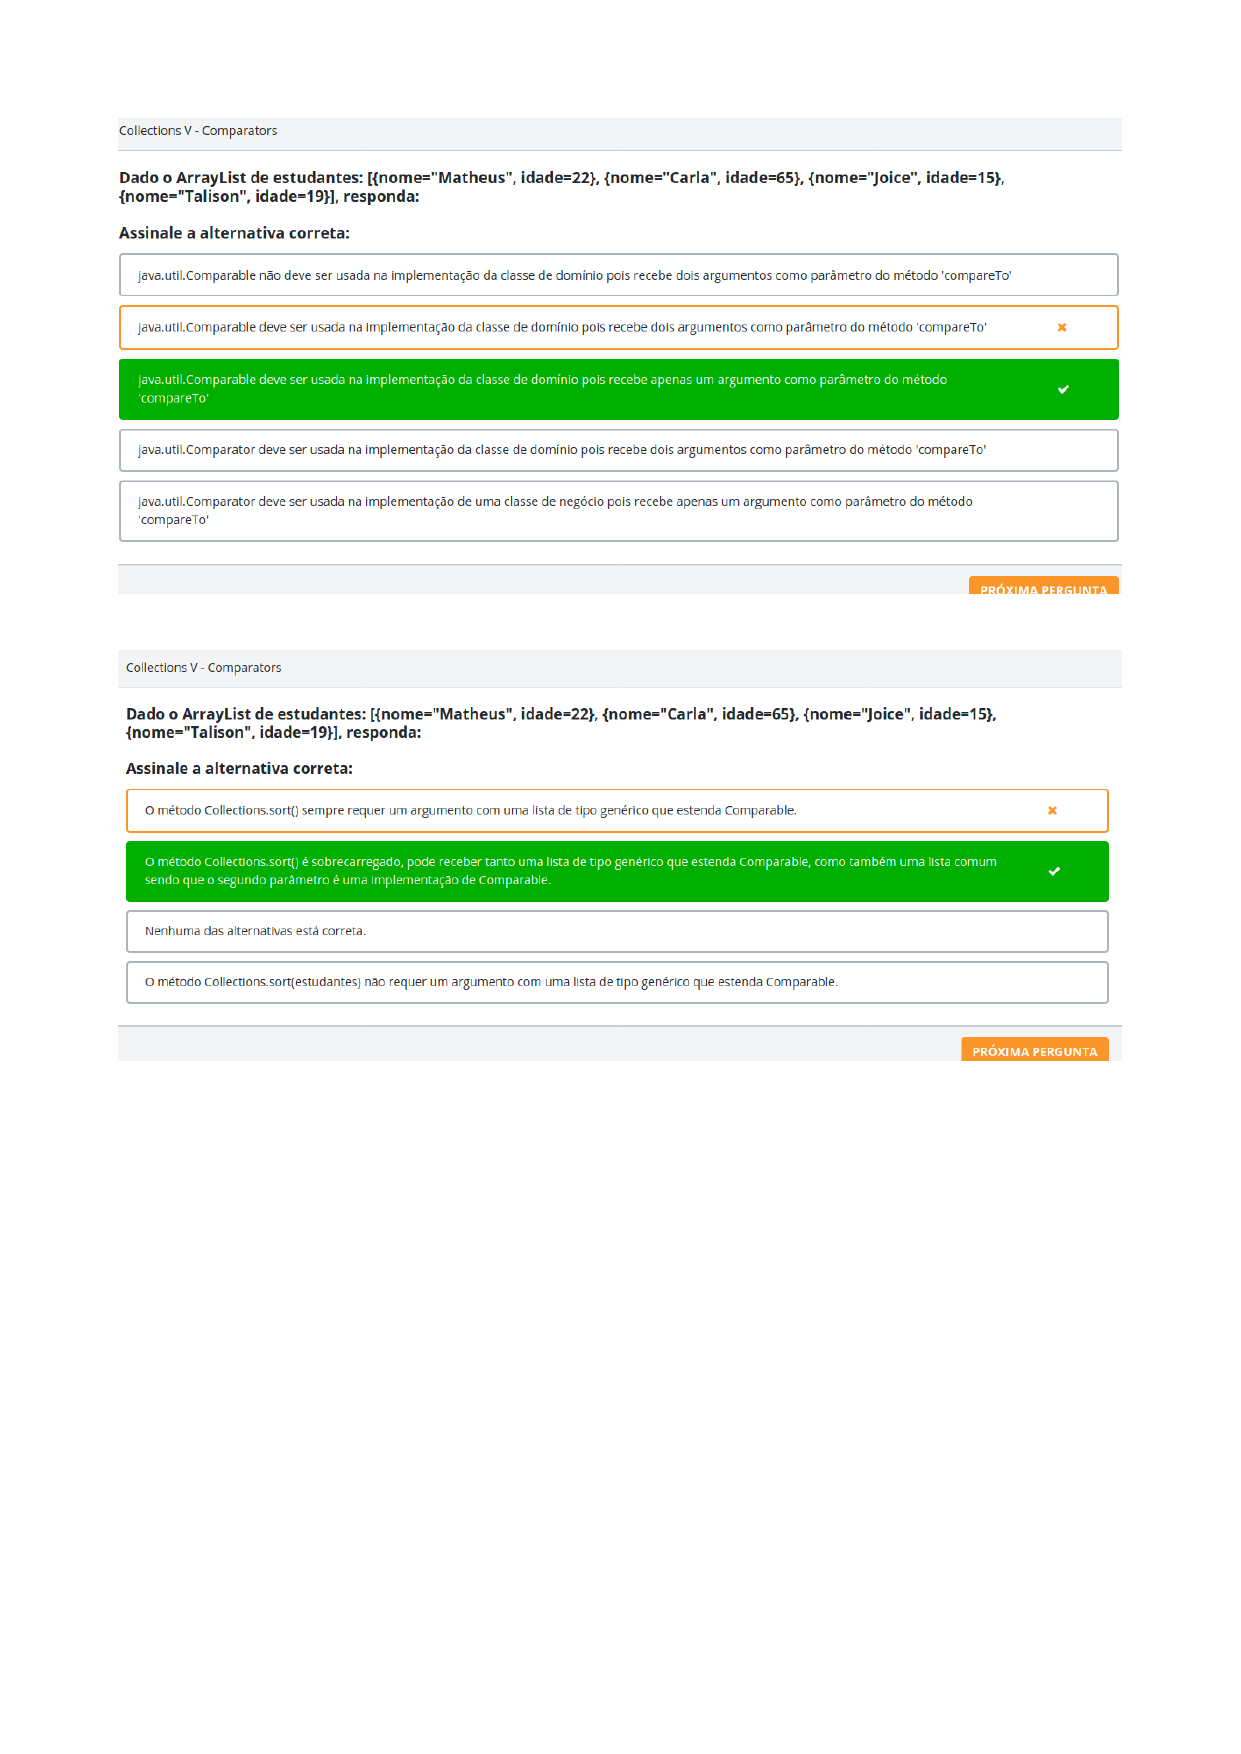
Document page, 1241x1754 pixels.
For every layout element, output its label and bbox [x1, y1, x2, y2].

table_cell [118, 1089, 1122, 1118]
table_cell [118, 594, 1122, 622]
table_cell [118, 622, 1122, 650]
picture [118, 118, 1123, 594]
picture [118, 650, 1123, 1061]
table_cell [118, 1061, 1122, 1089]
